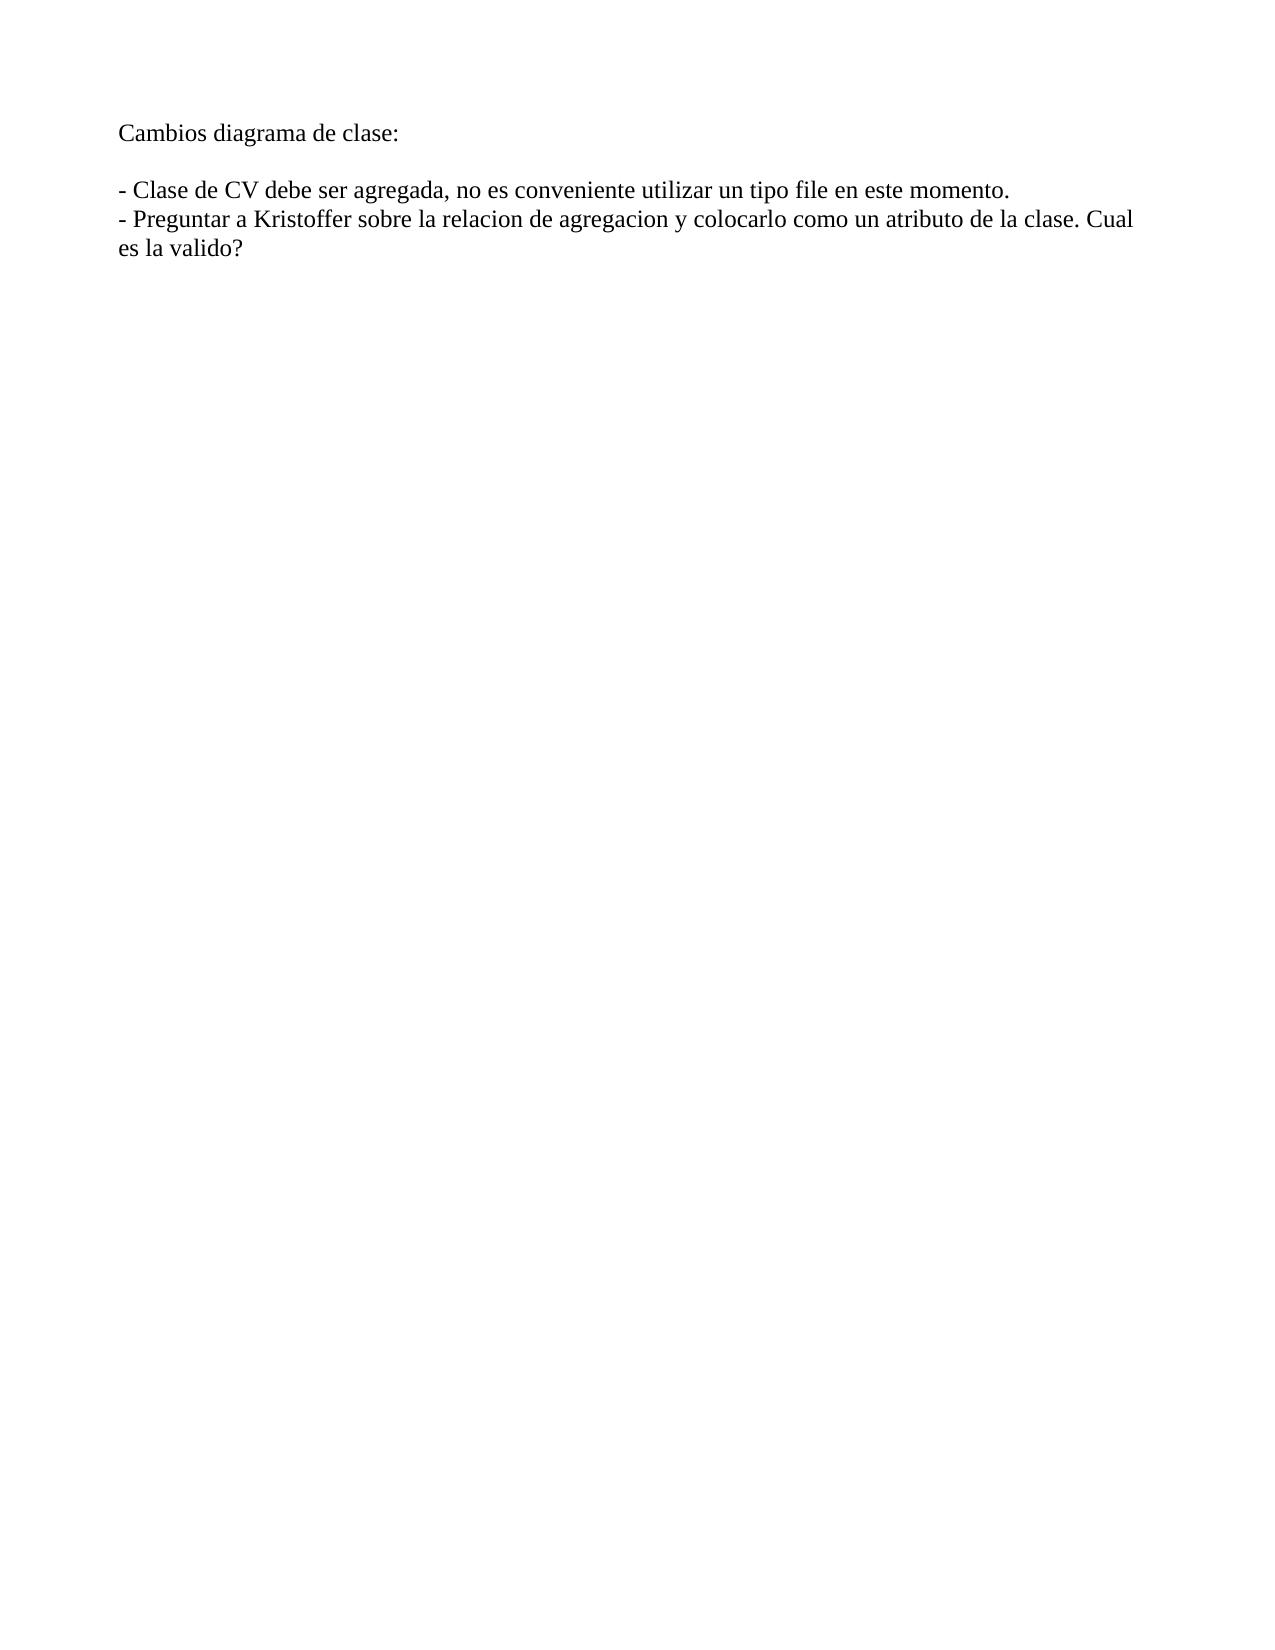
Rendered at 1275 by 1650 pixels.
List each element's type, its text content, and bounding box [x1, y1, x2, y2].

text - Preguntar a Kristoffer sobre la relacion de agregacion y colocarlo como un atributo de la clase. Cual es la valido? [118, 204, 1157, 262]
text Cambios diagrama de clase: [118, 118, 1157, 147]
text - Clase de CV debe ser agregada, no es conveniente utilizar un tipo file en este momento. [118, 176, 1157, 204]
